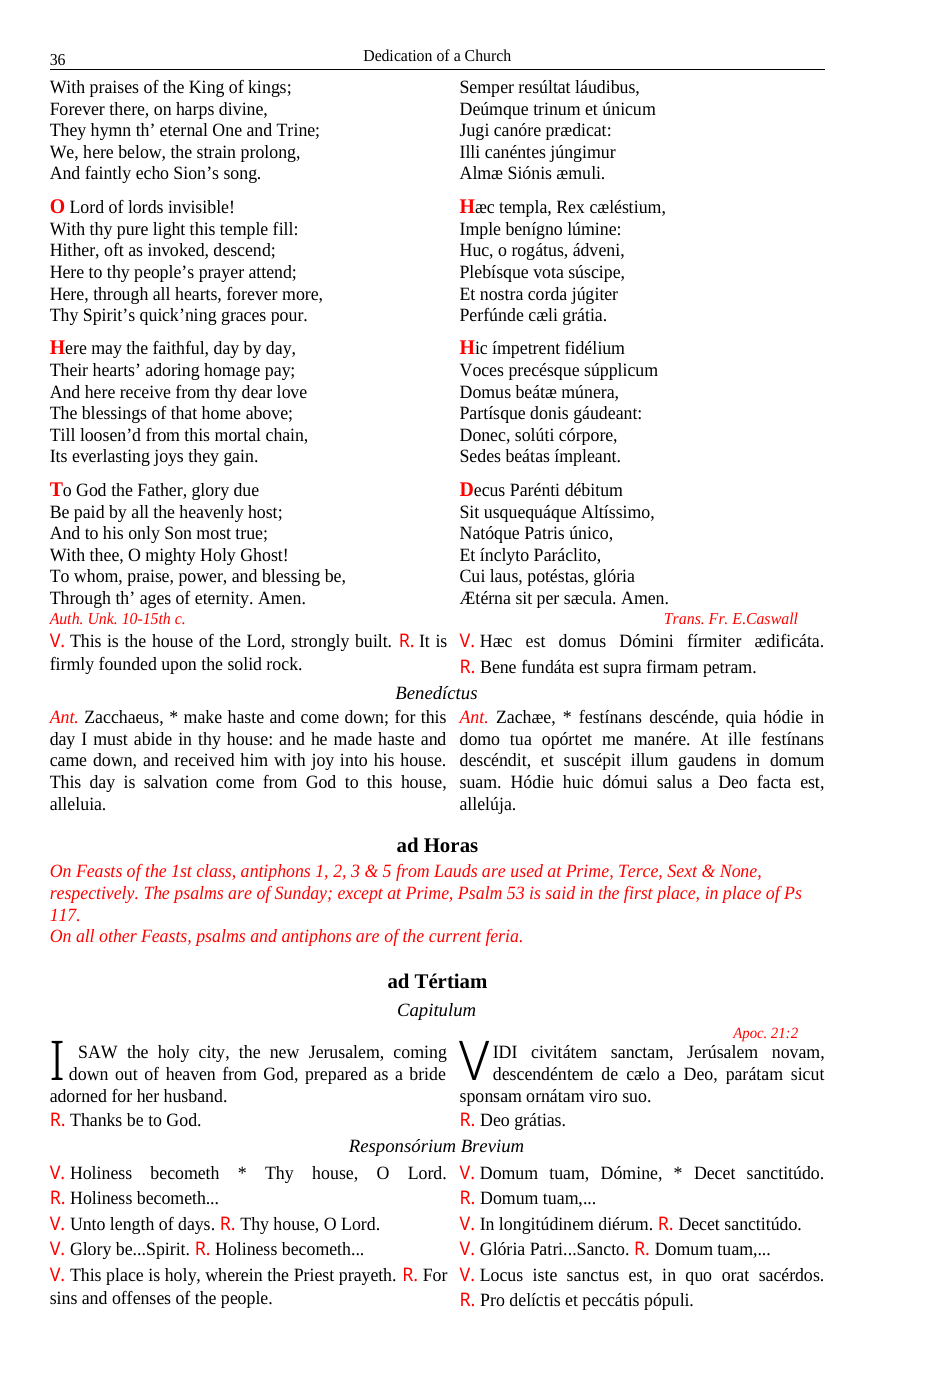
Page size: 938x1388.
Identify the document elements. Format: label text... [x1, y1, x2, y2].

table_header V. Holiness becometh * Thy house, O Lord. R. Holiness becometh... [50, 1159, 453, 1210]
table_header V. Hæc est domus Dómini fírmiter ædificáta. R. Bene fundáta est supra firmam petram. [453, 628, 825, 679]
table_header V. This place is holy, wherein the Priest prayeth. R. For sins and offenses of the people. [50, 1261, 453, 1312]
table_header V. Domum tuam, Dómine, * Decet sanctitúdo. R. Domum tuam,... [453, 1159, 825, 1210]
text ad Tértiam [49, 969, 825, 993]
table_cell Here may the faithful, day by day, Their hearts’ adoring homage pay; And here receive from thy dear love The blessings of that home above; Till loosen’d from this mortal chain, Its everlasting joys they gain. [50, 335, 453, 467]
table_cell Hæc templa, Rex cæléstium, Imple benígno lúmine: Huc, o rogátus, ádveni, Plebísque vota súscipe, Et nostra corda júgiter Perfúnde cæli grátia. [453, 194, 825, 326]
text Benedíctus [49, 682, 825, 703]
table_cell V. Glory be...Spirit. R. Holiness becometh... [50, 1236, 453, 1261]
table_header V. Locus iste sanctus est, in quo orat sacérdos. R. Pro delíctis et peccátis pópuli. [453, 1261, 825, 1312]
table_cell [50, 326, 453, 335]
table_cell Hic ímpetrent fidélium Voces precésque súpplicum Domus beátæ múnera, Partísque donis gáudeant: Donec, solúti córpore, Sedes beátas ímpleant. [453, 335, 825, 467]
table_header I SAW the holy city, the new Jerusalem, coming down out of heaven from God, prepared as a bride adorned for her husband. R. Thanks be to God. [50, 1041, 453, 1132]
table_cell [453, 326, 825, 335]
table_header V. This is the house of the Lord, strongly built. R. It is firmly founded upon the solid rock. [50, 628, 453, 679]
text Apoc. 21:2 [49, 1023, 825, 1041]
table_cell [453, 467, 825, 477]
text Auth. Unk. 10-15th c. Trans. Fr. E.Caswall [49, 608, 825, 628]
table_cell V. Glória Patri...Sancto. R. Domum tuam,... [453, 1236, 825, 1261]
table_cell V. In longitúdinem diérum. R. Decet sanctitúdo. [453, 1210, 825, 1236]
table_cell [453, 184, 825, 194]
text Responsórium Brevium [49, 1134, 825, 1156]
table_cell Decus Parénti débitum Sit usquequáque Altíssimo, Natóque Patris único, Et ínclyto Paráclito, Cui laus, potéstas, glória Ætérna sit per sæcula. Amen. [453, 477, 825, 608]
table_cell [50, 184, 453, 194]
table_cell Semper resúltat láudibus, Deúmque trinum et únicum Jugi canóre prædicat: Illi canéntes júngimur Almæ Siónis æmuli. [453, 76, 825, 184]
table_header Ant. Zachæe, * festínans descénde, quia hódie in domo tua opórtet me manére. At ille festínans descéndit, et suscépit illum gaudens in domum suam. Hódie huic dómui salus a Deo facta est, allelúja. [453, 706, 825, 814]
table_cell V. Unto length of days. R. Thy house, O Lord. [50, 1210, 453, 1236]
text Capitulum [49, 999, 825, 1020]
table_header VIDI civitátem sanctam, Jerúsalem novam, descendéntem de cælo a Deo, parátam sicut sponsam ornátam viro suo. R. Deo grátias. [453, 1041, 825, 1132]
table_cell To God the Father, glory due Be paid by all the heavenly host; And to his only Son most true; With thee, O mighty Holy Ghost! To whom, praise, power, and blessing be, Through th’ ages of eternity. Amen. [50, 477, 453, 608]
text On Feasts of the 1st class, antiphons 1, 2, 3 & 5 from Lauds are used at Prime, Terce, Sext & None, respectively. The psalms are of Sunday; except at Prime, Psalm 53 is said in the first place, in place of Ps 117. [49, 860, 825, 925]
table_cell With praises of the King of kings; Forever there, on harps divine, They hymn th’ eternal One and Trine; We, here below, the strain prolong, And faintly echo Sion’s song. [50, 76, 453, 184]
text On all other Feasts, psalms and antiphons are of the current feria. [49, 925, 825, 947]
table_cell O Lord of lords invisible! With thy pure light this temple fill: Hither, oft as invoked, descend; Here to thy people’s prayer attend; Here, through all hearts, forever more, Thy Spirit’s quick’ning graces pour. [50, 194, 453, 326]
table_cell [50, 467, 453, 477]
table_header Ant. Zacchaeus, * make haste and come down; for this day I must abide in thy house: and he made haste and came down, and received him with joy into his house. This day is salvation come from God to this house, alleluia. [50, 706, 453, 814]
text ad Horas [49, 833, 825, 857]
